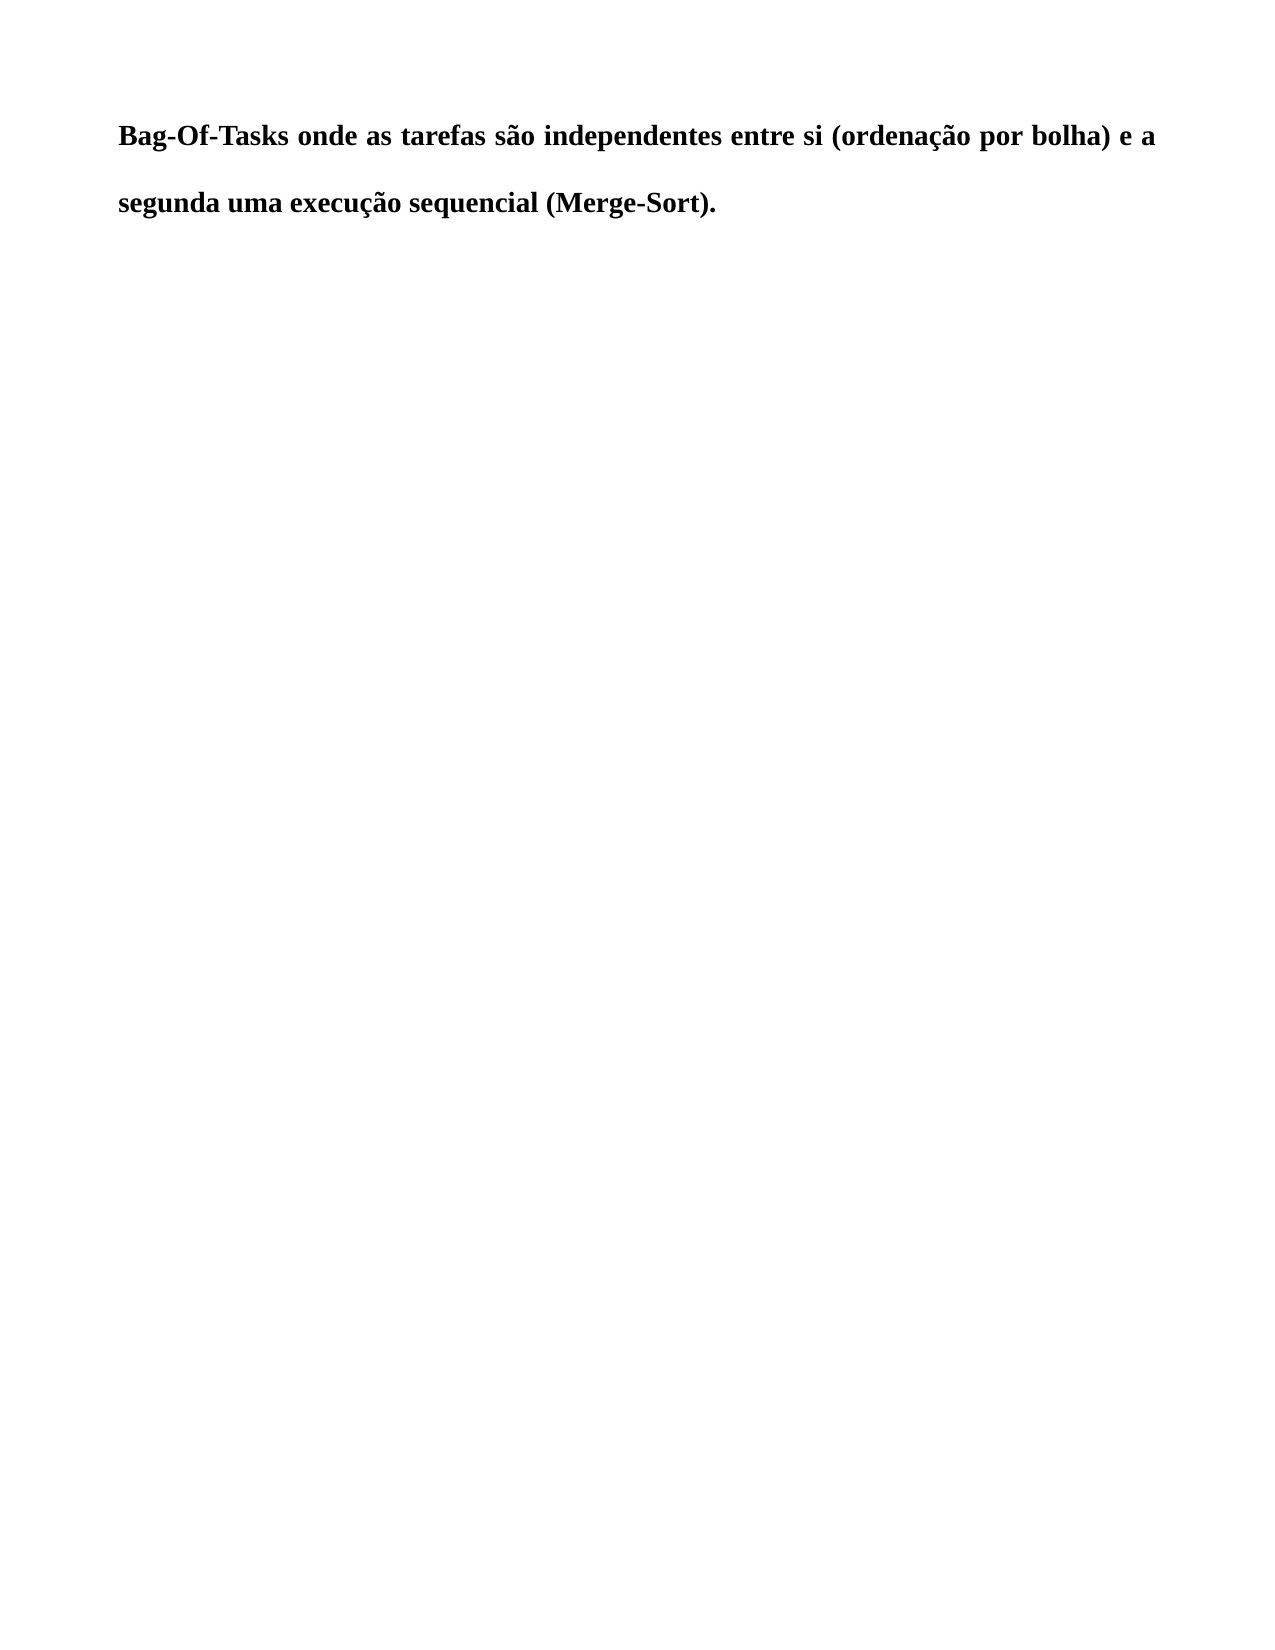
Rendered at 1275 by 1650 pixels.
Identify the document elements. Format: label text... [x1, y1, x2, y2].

text Bag-Of-Tasks onde as tarefas são independentes entre si (ordenação por bolha) e a segunda uma execução sequencial (Merge-Sort). [118, 118, 1157, 219]
